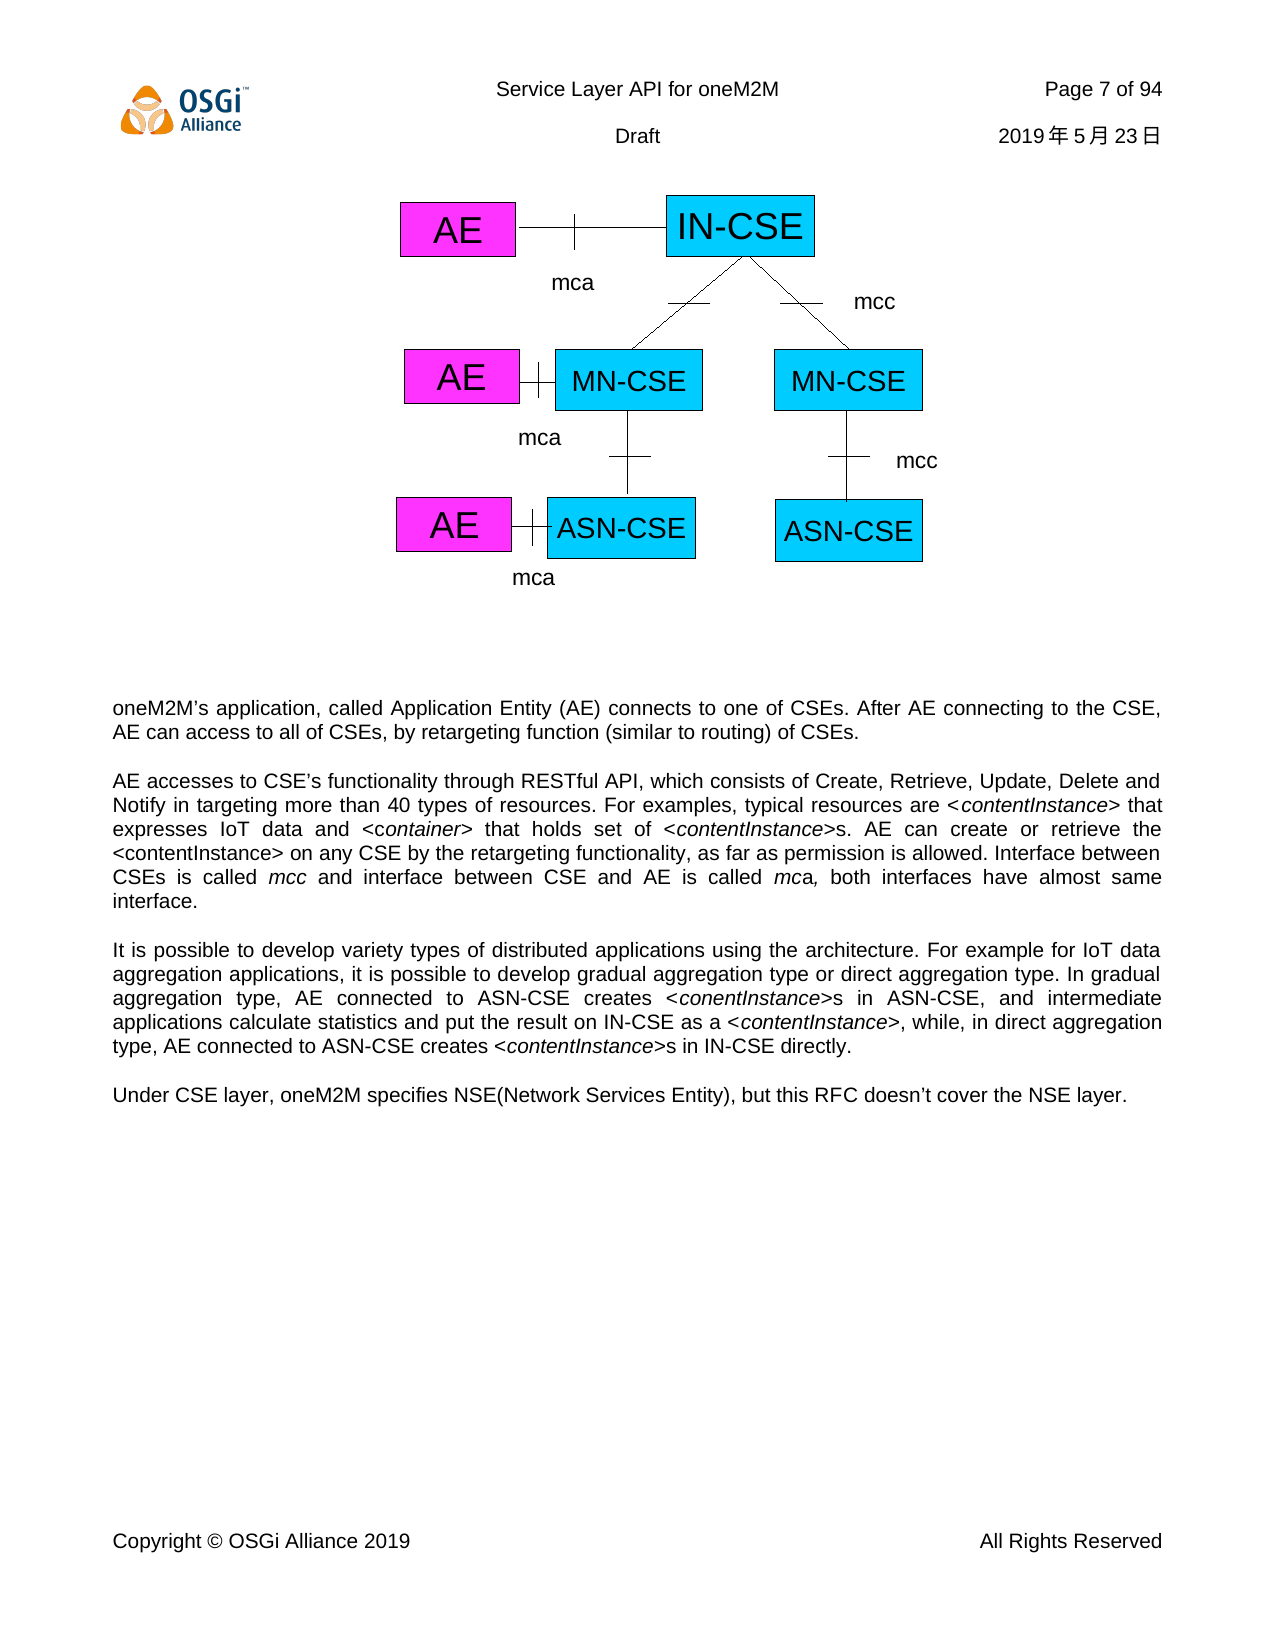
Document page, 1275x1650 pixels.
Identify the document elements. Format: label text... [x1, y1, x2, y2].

text AE accesses to CSE’s functionality through RESTful API, which consists of Create, Retrieve, Update, Delete and Notify in targeting more than 40 types of resources. For examples, typical resources are <contentInstance> that expresses IoT data and <container> that holds set of <contentInstance>s. AE can create or retrieve the <contentInstance> on any CSE by the retargeting functionality, as far as permission is allowed. Interface between CSEs is called mcc and interface between CSE and AE is called mca, both interfaces have almost same interface. [112, 769, 1162, 913]
text oneM2M’s application, called Application Entity (AE) connects to one of CSEs. After AE connecting to the CSE, AE can access to all of CSEs, by retargeting function (similar to routing) of CSEs. [112, 696, 1162, 744]
picture [113, 78, 257, 142]
text It is possible to develop variety types of distributed applications using the architecture. For example for IoT data aggregation applications, it is possible to develop gradual aggregation type or direct aggregation type. In gradual aggregation type, AE connected to ASN-CSE creates <conentInstance>s in ASN-CSE, and intermediate applications calculate statistics and put the result on IN-CSE as a <contentInstance>, while, in direct aggregation type, AE connected to ASN-CSE creates <contentInstance>s in IN-CSE directly. [112, 938, 1162, 1058]
text Under CSE layer, oneM2M specifies NSE(Network Services Entity), but this RFC doesn’t cover the NSE layer. [112, 1083, 1162, 1107]
